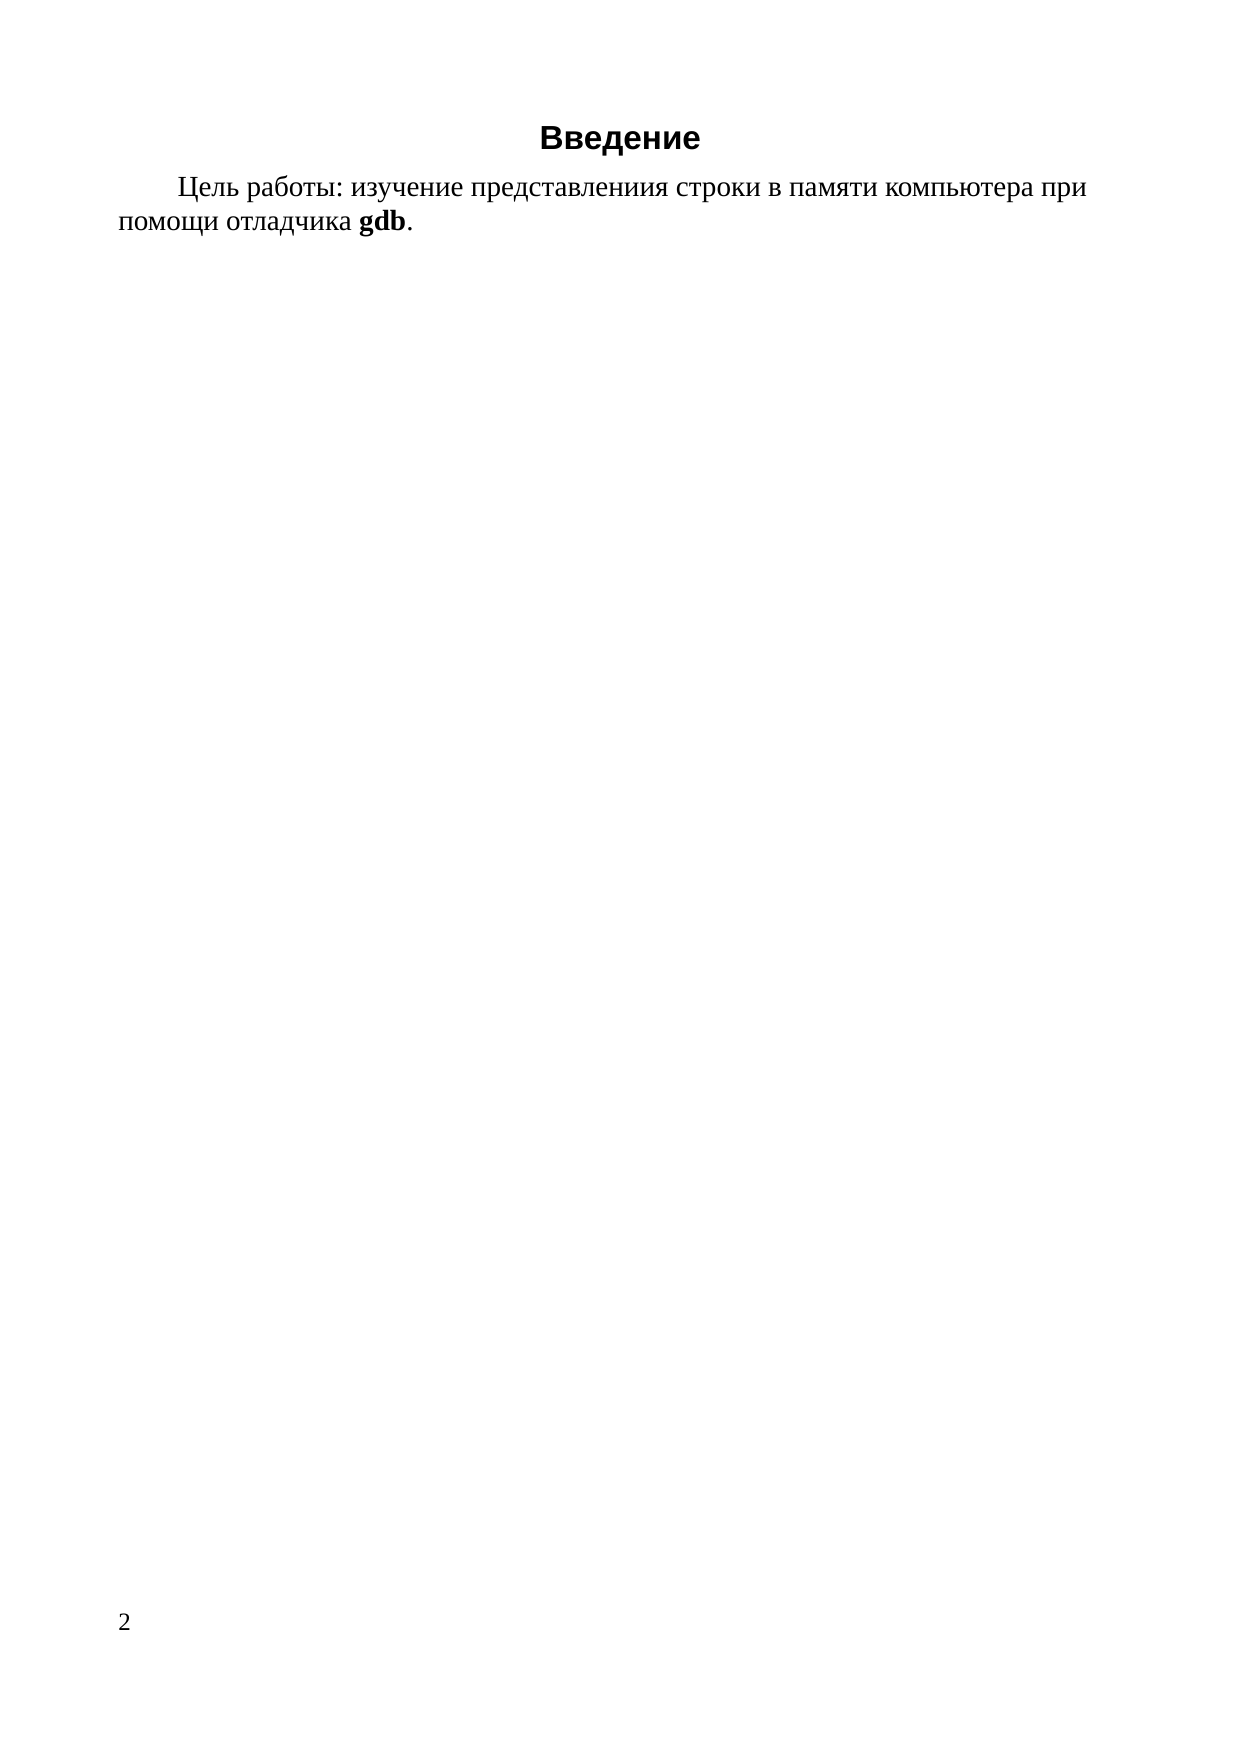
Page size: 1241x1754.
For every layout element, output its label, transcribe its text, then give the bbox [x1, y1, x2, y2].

text Цель работы: изучение представлениия строки в памяти компьютера при помощи отладчика gdb. [118, 169, 1122, 236]
subtitle Введение [118, 118, 1122, 157]
